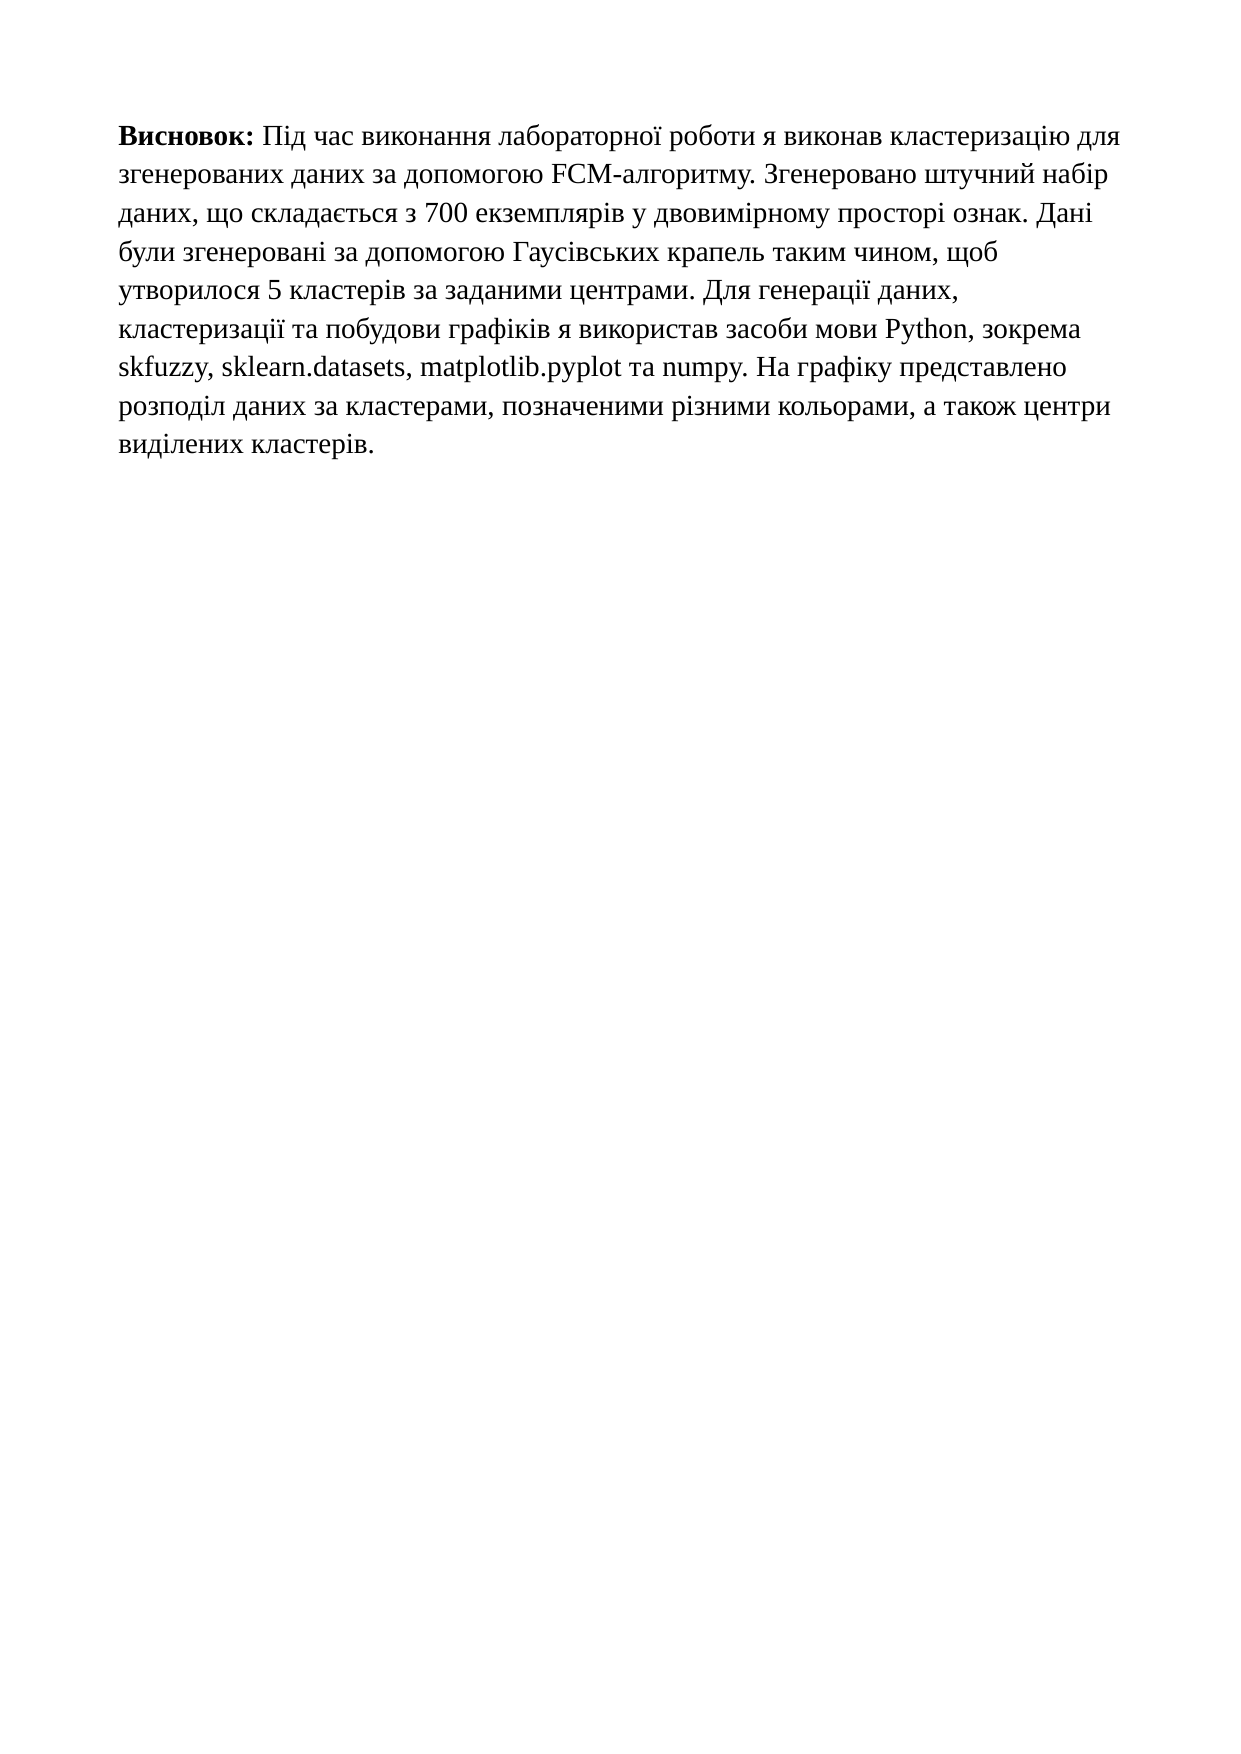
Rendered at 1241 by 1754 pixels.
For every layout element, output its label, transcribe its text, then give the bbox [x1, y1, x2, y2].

text Висновок: Під час виконання лабораторної роботи я виконав кластеризацію для згенерованих даних за допомогою FCM-алгоритму. Згенеровано штучний набір даних, що складається з 700 екземплярів у двовимірному просторі ознак. Дані були згенеровані за допомогою Гаусівських крапель таким чином, щоб утворилося 5 кластерів за заданими центрами. Для генерації даних, кластеризації та побудови графіків я використав засоби мови Python, зокрема skfuzzy, sklearn.datasets, matplotlib.pyplot та numpy. На графіку представлено розподіл даних за кластерами, позначеними різними кольорами, а також центри виділених кластерів. [118, 118, 1122, 460]
